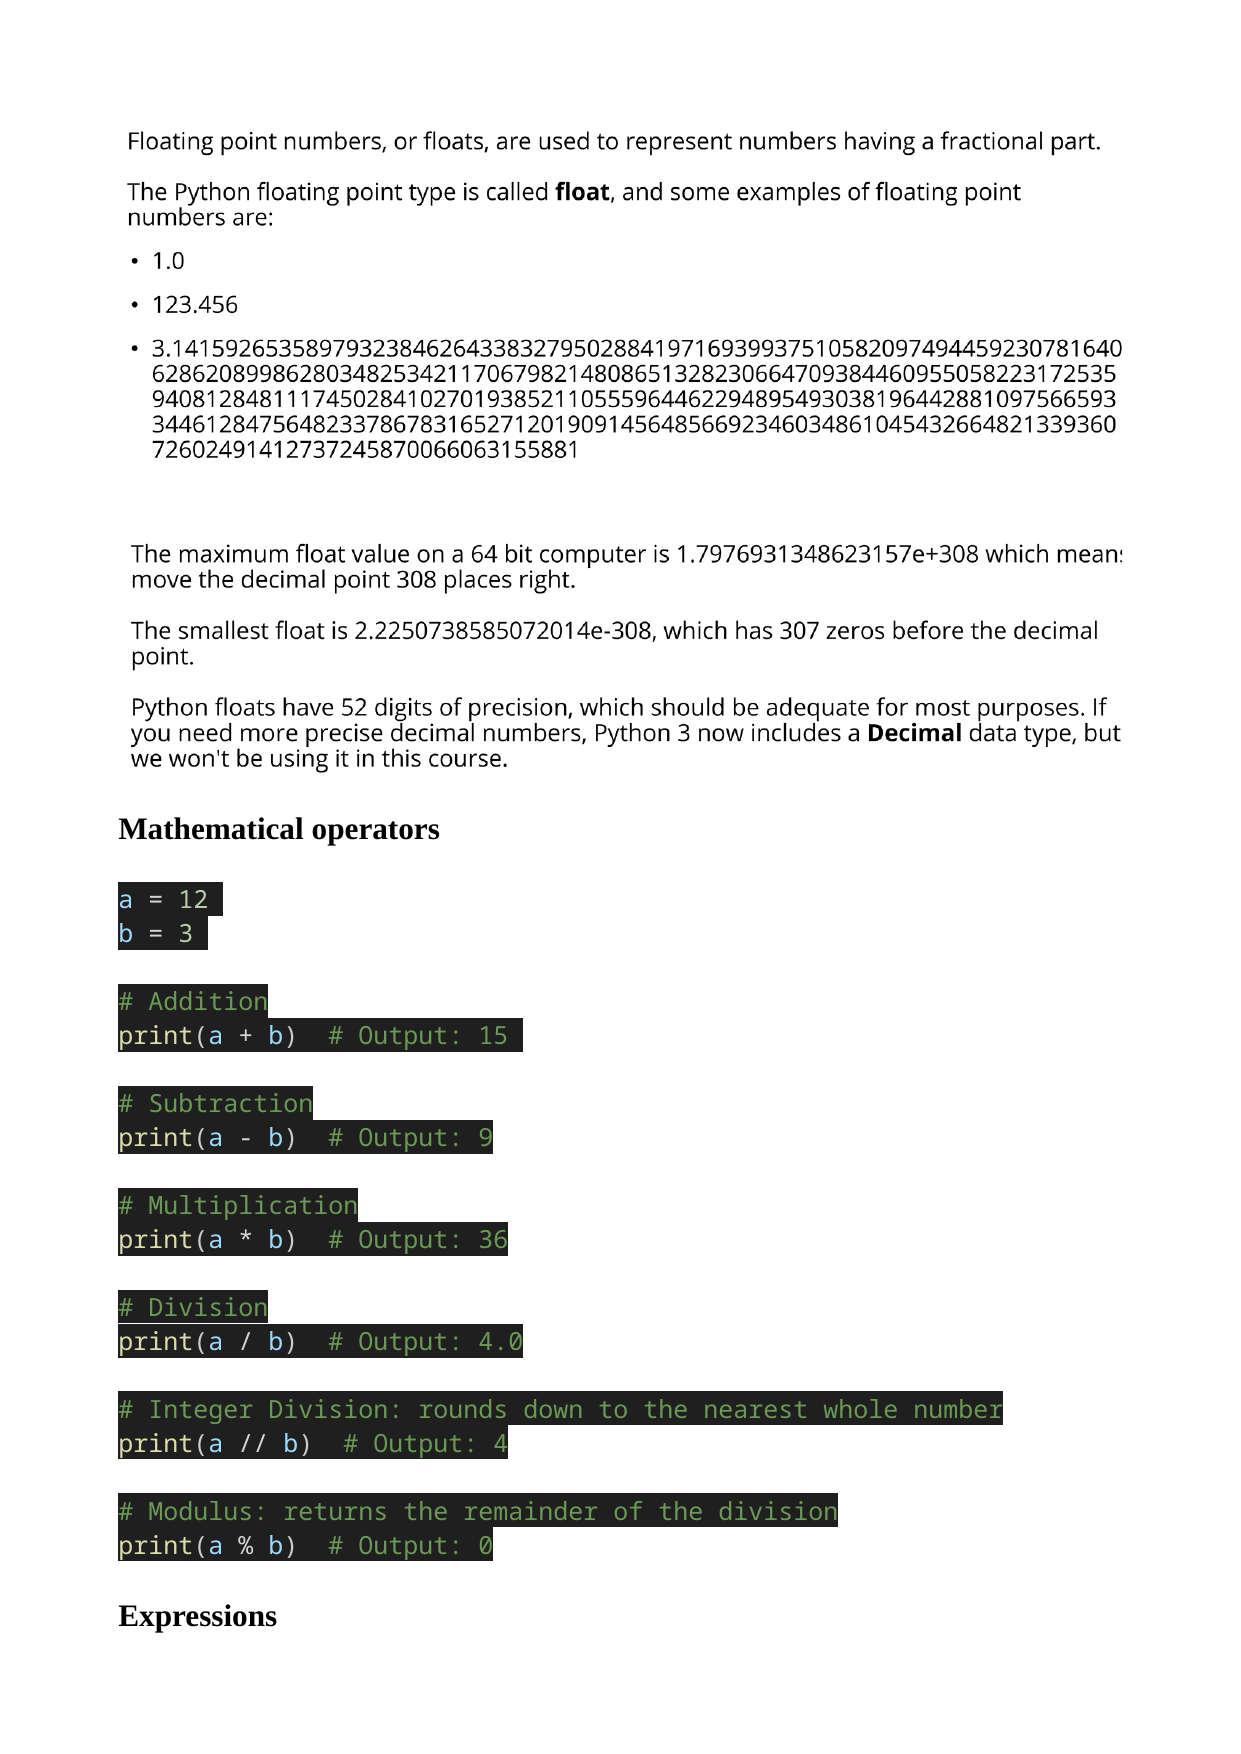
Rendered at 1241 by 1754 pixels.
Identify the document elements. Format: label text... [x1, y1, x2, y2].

text # Multiplication [118, 1188, 1122, 1222]
text print(a + b) # Output: 15 [118, 1018, 1122, 1052]
text # Integer Division: rounds down to the nearest whole number [118, 1391, 1122, 1425]
text a = 12 [118, 882, 1122, 916]
text # Addition [118, 984, 1122, 1018]
text print(a // b) # Output: 4 [118, 1425, 1122, 1459]
text b = 3 [118, 916, 1122, 950]
text Mathematical operators [118, 810, 1122, 846]
picture [118, 118, 1123, 462]
text print(a / b) # Output: 4.0 [118, 1323, 1122, 1358]
text # Division [118, 1289, 1122, 1323]
text Expressions [118, 1597, 1122, 1633]
text print(a - b) # Output: 9 [118, 1120, 1122, 1154]
text # Subtraction [118, 1086, 1122, 1120]
text print(a * b) # Output: 36 [118, 1222, 1122, 1256]
text # Modulus: returns the remainder of the division [118, 1493, 1122, 1527]
text print(a % b) # Output: 0 [118, 1527, 1122, 1561]
picture [118, 533, 1123, 775]
